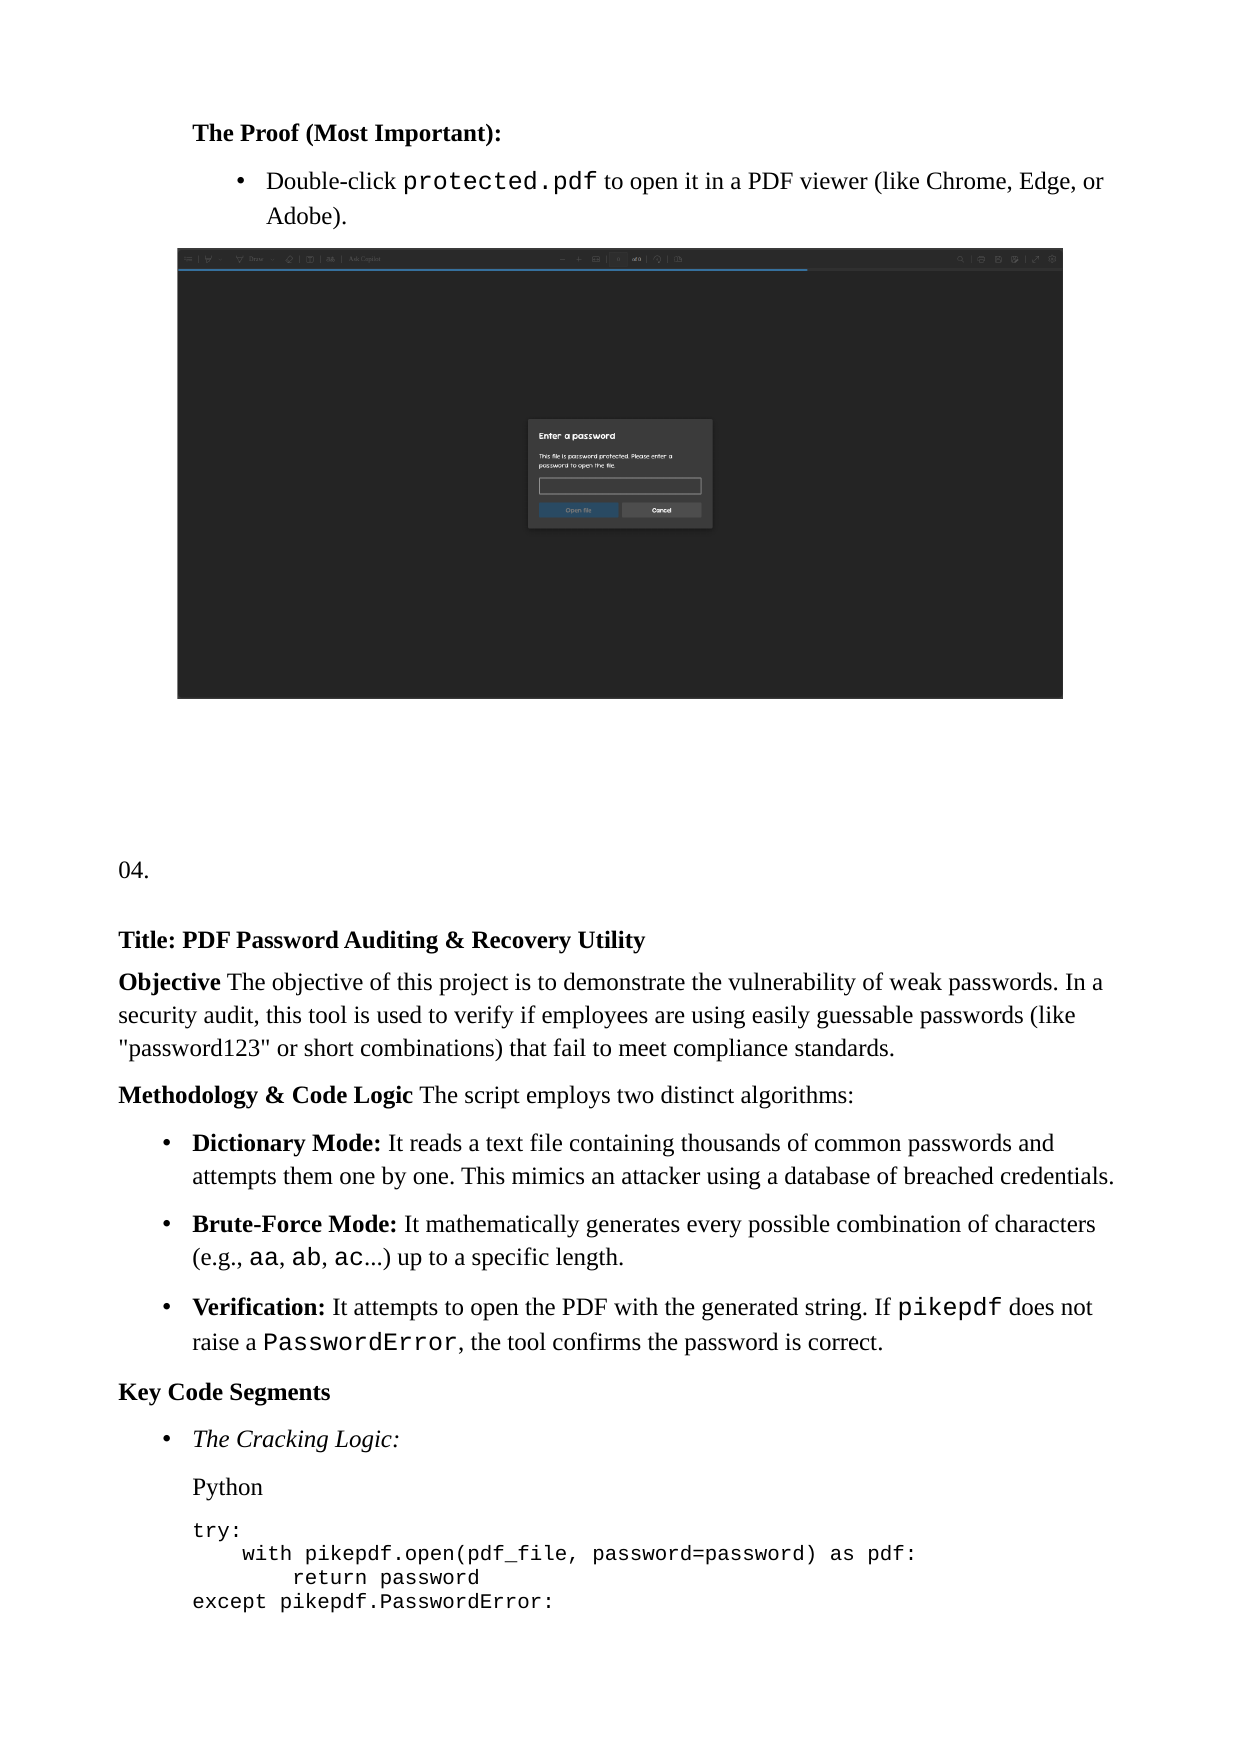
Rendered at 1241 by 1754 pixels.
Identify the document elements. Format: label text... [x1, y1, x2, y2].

text 04. [118, 856, 1122, 884]
subtitle Title: PDF Password Auditing & Recovery Utility [118, 926, 1122, 954]
list Python [162, 1472, 1122, 1501]
list Brute-Force Mode: It mathematically generates every possible combination of characters (e.g., aa, ab, ac...) up to a specific length. [162, 1209, 1122, 1273]
list The Cracking Logic: [162, 1424, 1122, 1453]
text Objective The objective of this project is to demonstrate the vulnerability of weak passwords. In a security audit, this tool is used to verify if employees are using easily guessable passwords (like "password123" or short combinations) that fail to meet compliance standards. [118, 967, 1122, 1062]
list with pikepdf.open(pdf_file, password=password) as pdf: [162, 1543, 1122, 1567]
list Dictionary Mode: It reads a text file containing thousands of common passwords and attempts them one by one. This mimics an attacker using a database of breached credentials. [162, 1128, 1122, 1190]
list Verification: It attempts to open the PDF with the generated string. If pikepdf does not raise a PasswordError, the tool confirms the password is correct. [162, 1292, 1122, 1358]
list try: [162, 1520, 1122, 1543]
list The Proof (Most Important): [162, 118, 1122, 147]
list Double-click protected.pdf to open it in a PDF viewer (like Chrome, Edge, or Adobe). [236, 166, 1122, 229]
list except pikepdf.PasswordError: [162, 1591, 1122, 1614]
picture [177, 248, 1063, 699]
text Key Code Segments [118, 1377, 1122, 1406]
list return password [162, 1567, 1122, 1591]
text Methodology & Code Logic The script employs two distinct algorithms: [118, 1081, 1122, 1109]
